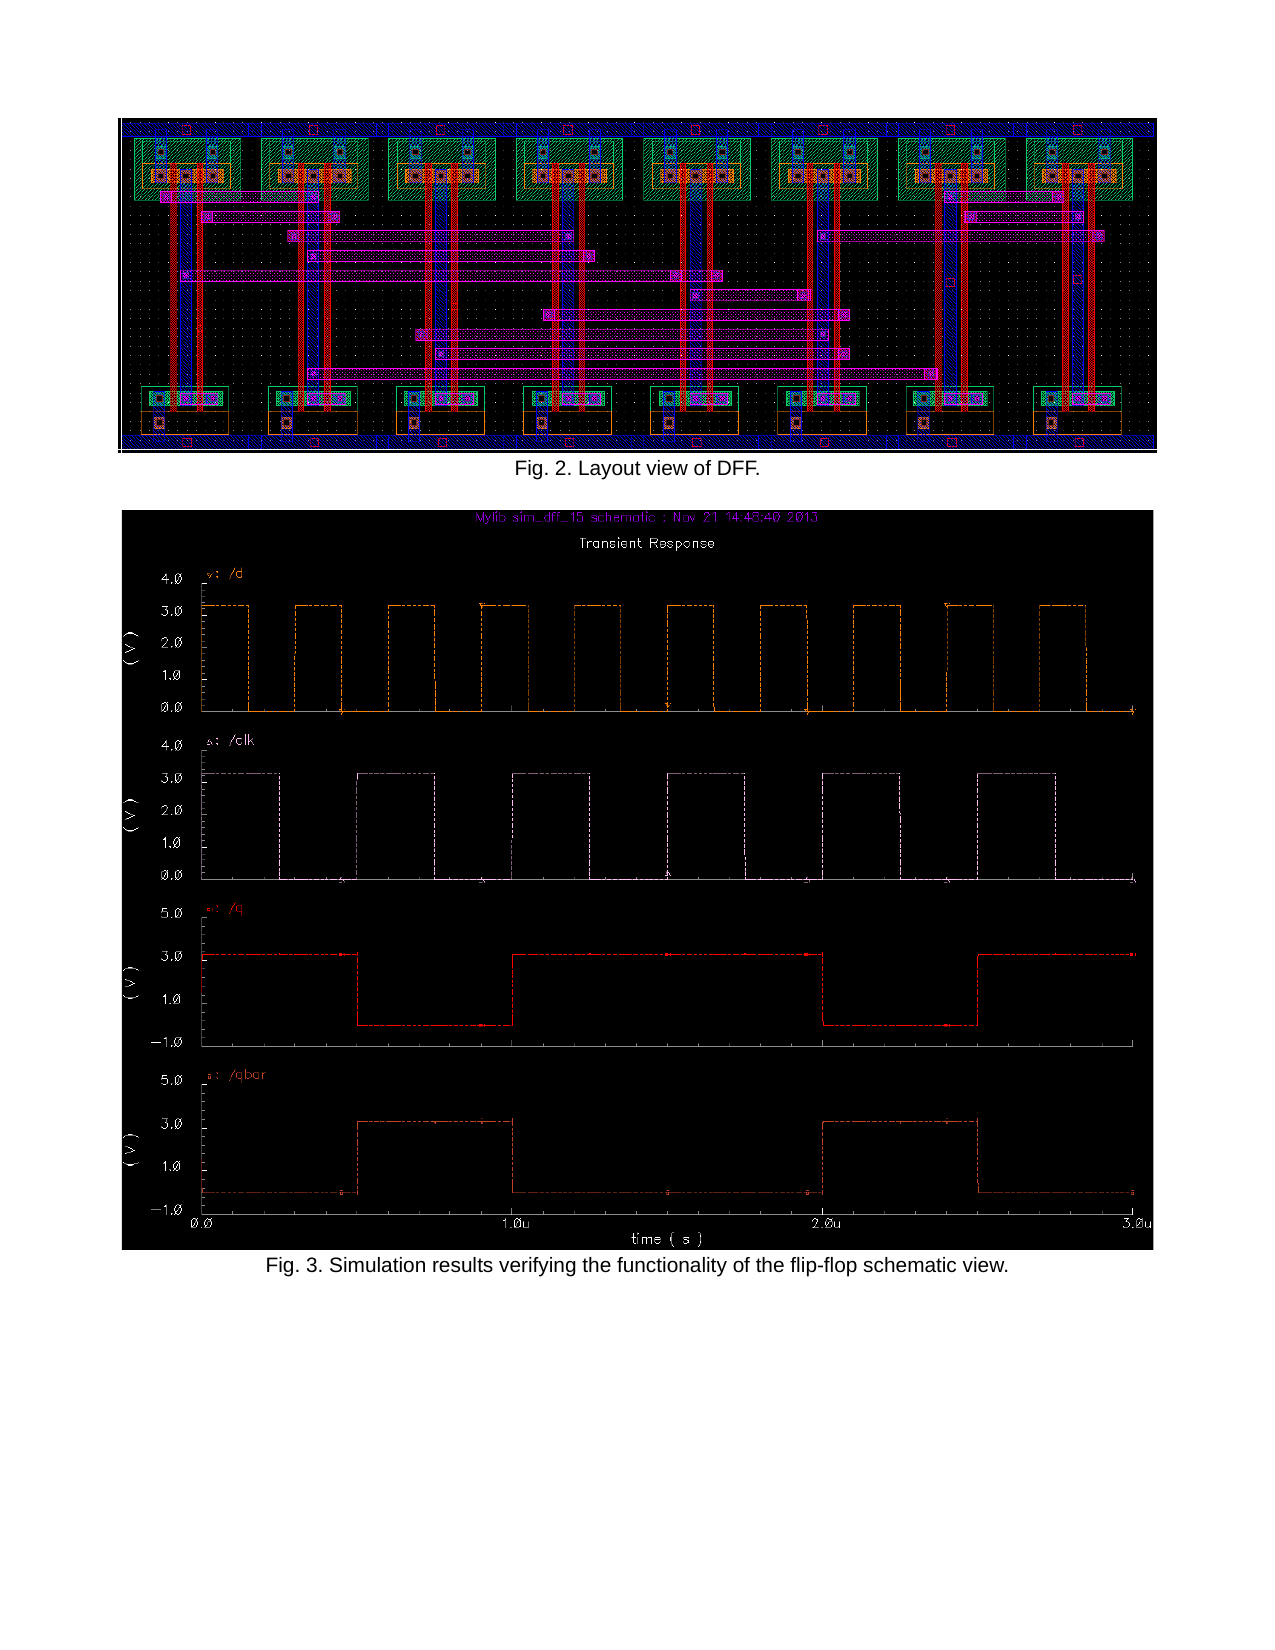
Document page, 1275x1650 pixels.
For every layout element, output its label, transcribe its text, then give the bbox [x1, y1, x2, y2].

picture [121, 510, 1154, 1250]
picture [118, 118, 1157, 453]
text Fig. 3. Simulation results verifying the functionality of the flip-flop schematic view. [118, 511, 1157, 1277]
text Fig. 2. Layout view of DFF. [118, 453, 1157, 480]
